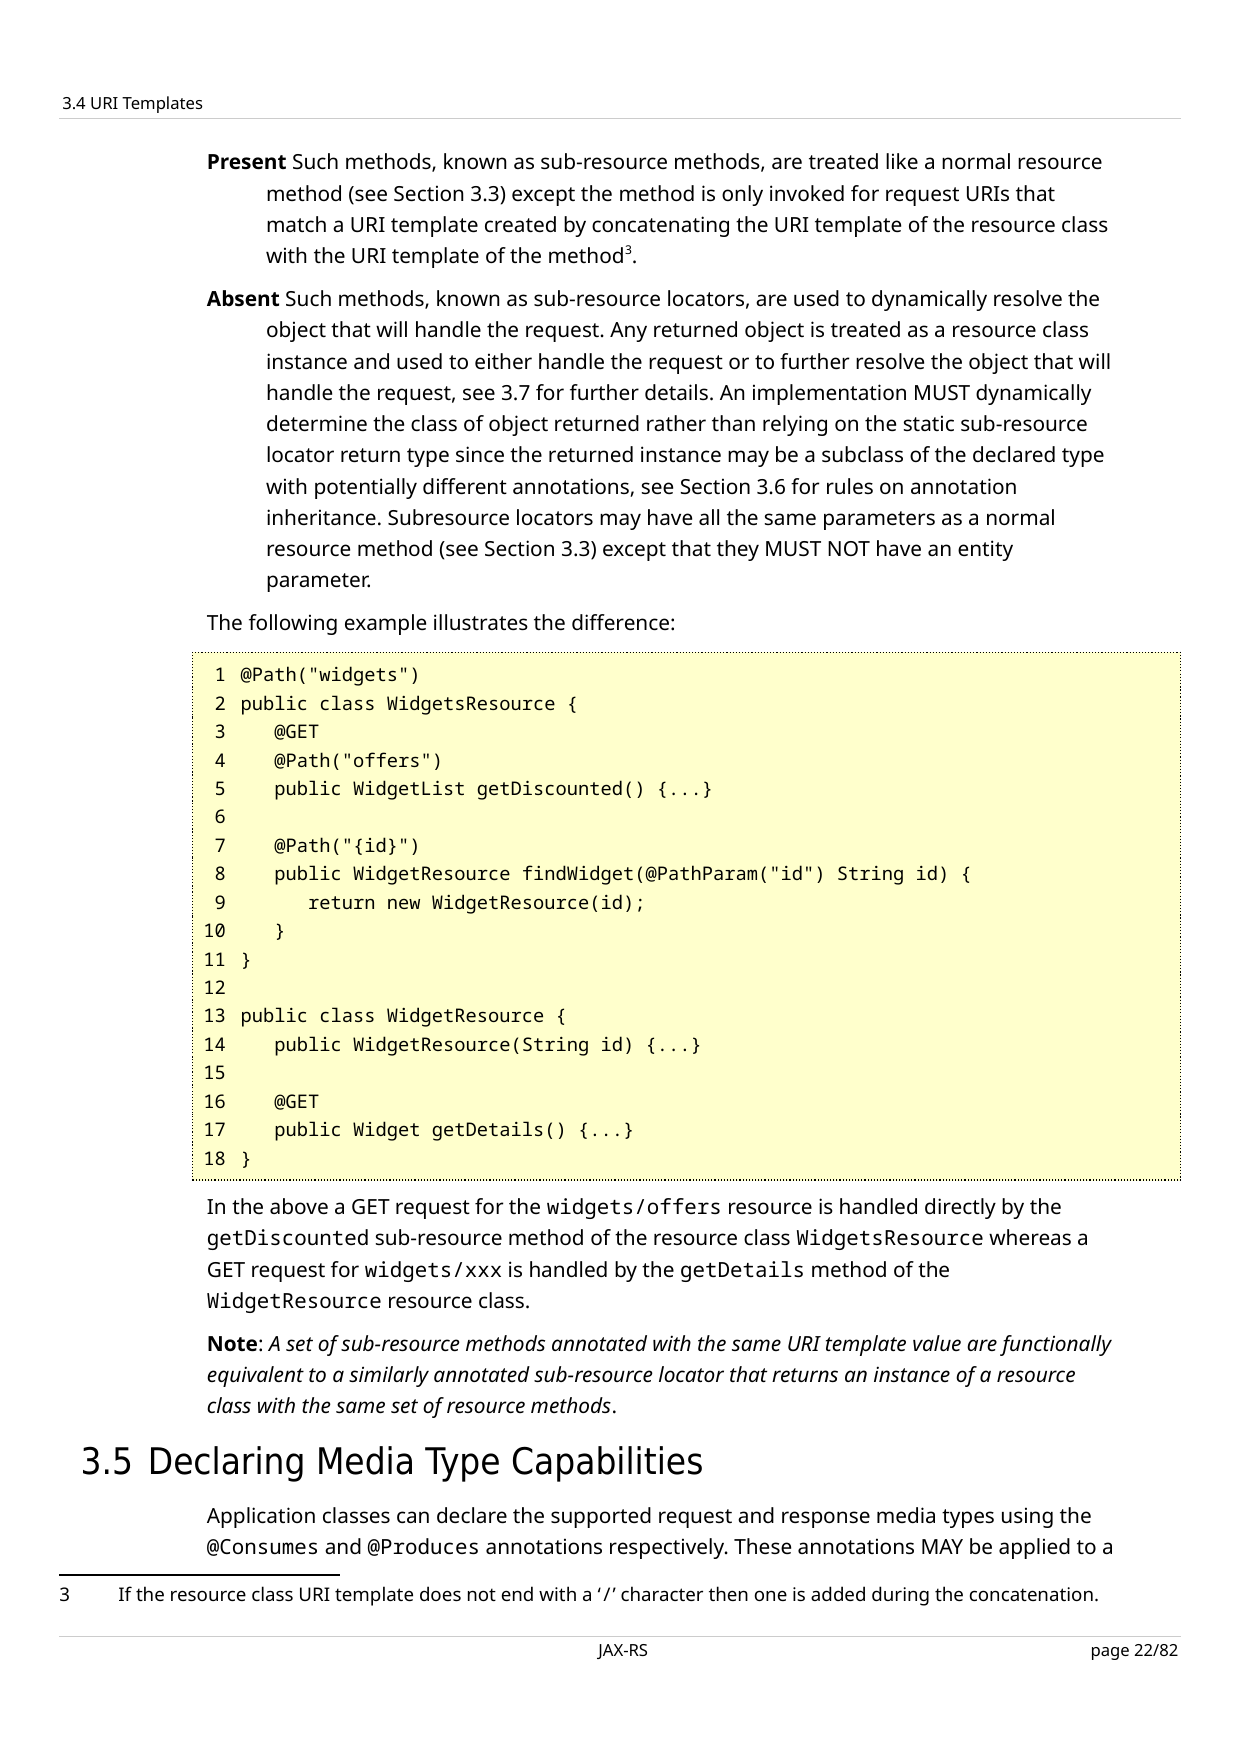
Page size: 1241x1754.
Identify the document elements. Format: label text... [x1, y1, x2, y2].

list public class WidgetResource { [192, 993, 1181, 1021]
list return new WidgetResource(id); [192, 879, 1181, 907]
text Present Such methods, known as sub-resource methods, are treated like a normal resource method (see Section 3.3) except the method is only invoked for request URIs that match a URI template created by concatenating the URI template of the resource class with the URI template of the method. [207, 147, 1122, 270]
list @Path("offers") [192, 737, 1181, 765]
list public WidgetResource findWidget(@PathParam("id") String id) { [192, 851, 1181, 879]
text Application classes can declare the supported request and response media types using the @Consumes and @Produces annotations respectively. These annotations MAY be applied to a [207, 1501, 1122, 1561]
list public WidgetResource(String id) {...} [192, 1021, 1181, 1050]
list @GET [192, 1078, 1181, 1107]
list } [192, 936, 1181, 964]
list public class WidgetsResource { [192, 680, 1181, 708]
text Absent Such methods, known as sub-resource locators, are used to dynamically resolve the object that will handle the request. Any returned object is treated as a resource class instance and used to either handle the request or to further resolve the object that will handle the request, see 3.7 for further details. An implementation MUST dynamically determine the class of object returned rather than relying on the static sub-resource locator return type since the returned instance may be a subclass of the declared type with potentially different annotations, see Section 3.6 for rules on annotation inheritance. Subresource locators may have all the same parameters as a normal resource method (see Section 3.3) except that they MUST NOT have an entity parameter. [207, 284, 1122, 594]
text In the above a GET request for the widgets/offers resource is handled directly by the getDiscounted sub-resource method of the resource class WidgetsResource whereas a GET request for widgets/xxx is handled by the getDetails method of the WidgetResource resource class. [207, 1192, 1122, 1314]
list @GET [192, 708, 1181, 737]
text The following example illustrates the difference: [207, 608, 1122, 637]
list } [192, 1135, 1181, 1181]
text If the resource class URI template does not end with a ‘/’ character then one is added during the concatenation. [59, 1581, 1181, 1606]
subtitle Declaring Media Type Capabilities [133, 1441, 1181, 1483]
list public Widget getDetails() {...} [192, 1107, 1181, 1135]
text Note: A set of sub-resource methods annotated with the same URI template value are functionally equivalent to a similarly annotated sub-resource locator that returns an instance of a resource class with the same set of resource methods. [207, 1329, 1122, 1420]
list @Path("widgets") [192, 652, 1181, 680]
list public WidgetList getDiscounted() {...} [192, 765, 1181, 794]
list @Path("{id}") [192, 822, 1181, 851]
list } [192, 907, 1181, 936]
